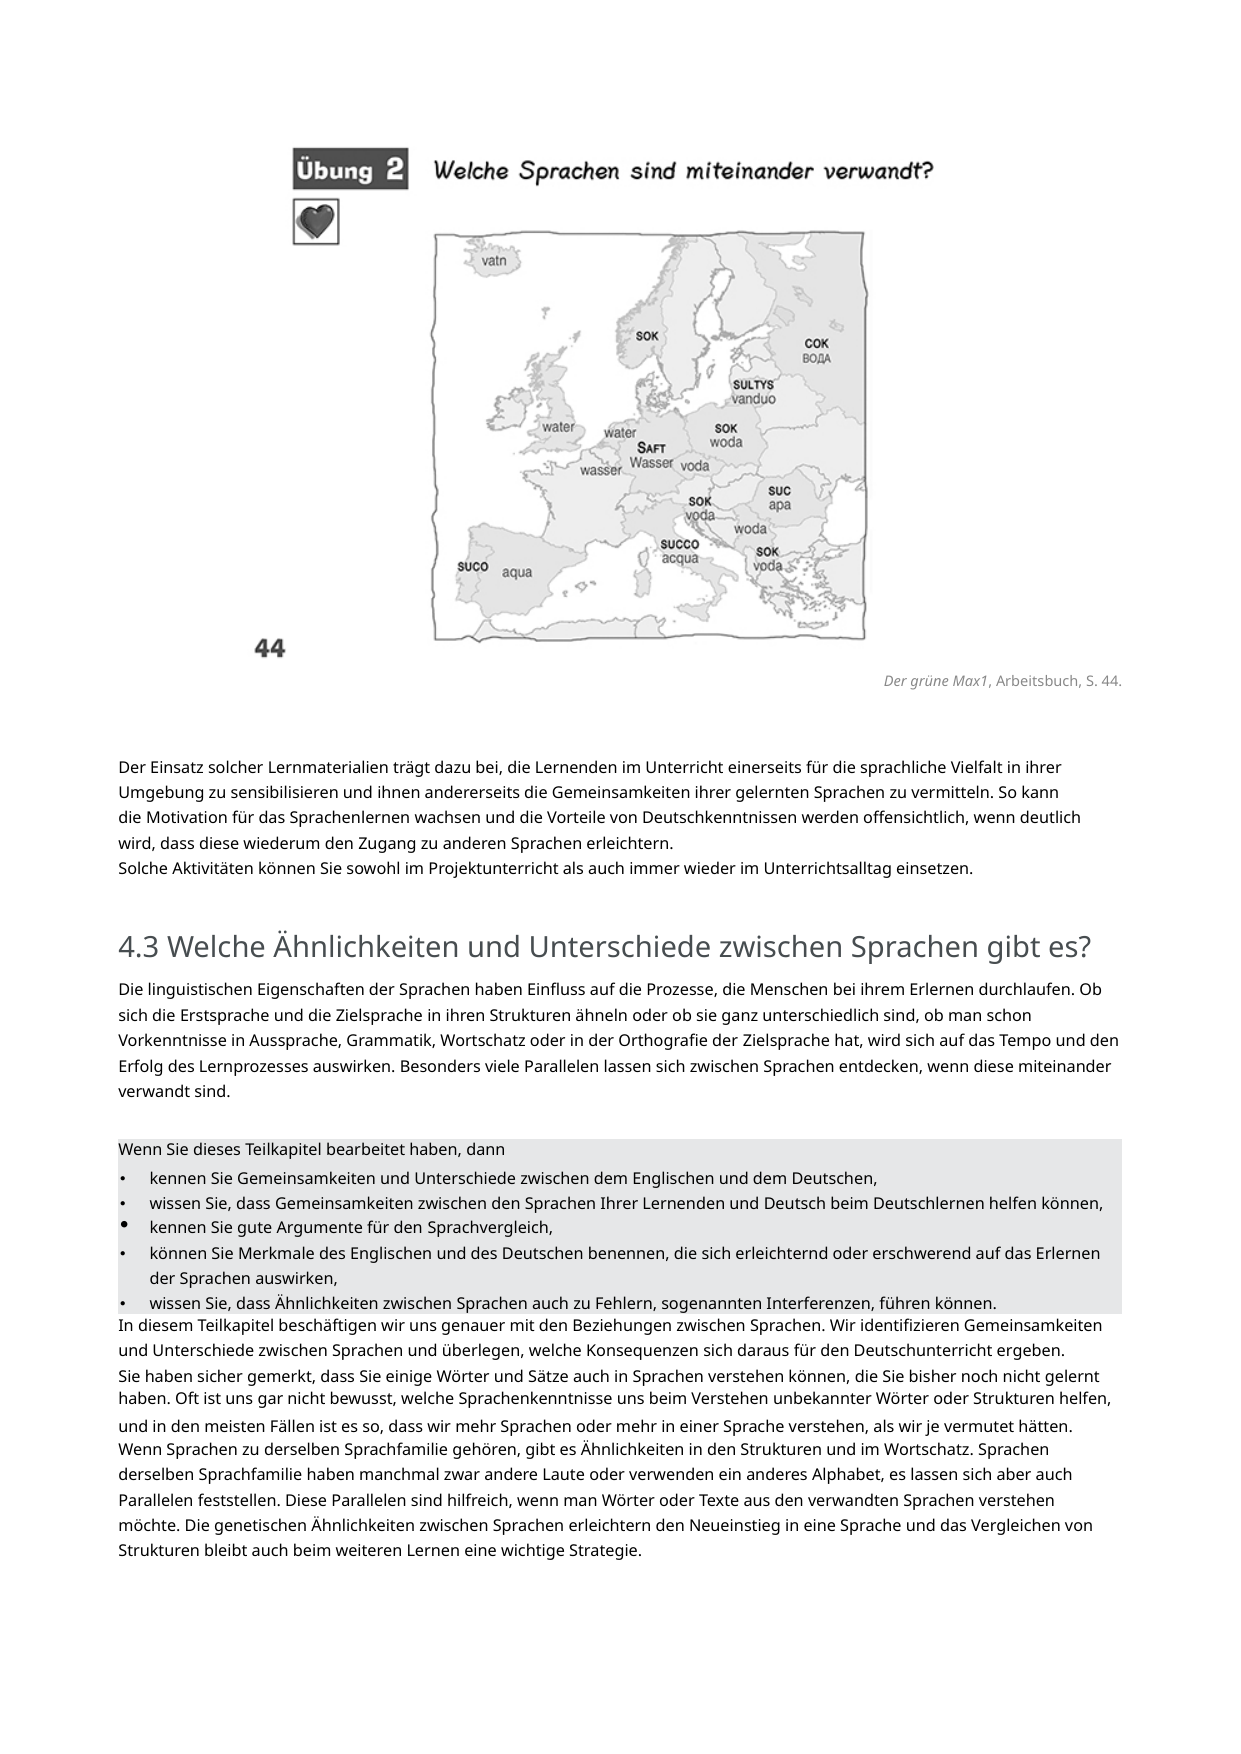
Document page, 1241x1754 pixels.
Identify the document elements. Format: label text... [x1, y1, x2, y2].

text Wenn Sprachen zu derselben Sprachfamilie gehören, gibt es Ähnlichkeiten in den Strukturen und im Wortschatz. Sprachen derselben Sprachfamilie haben manchmal zwar andere Laute oder verwenden ein anderes Alphabet, es lassen sich aber auch Parallelen feststellen. Diese Parallelen sind hilfreich, wenn man Wörter oder Texte aus den verwandten Sprachen verstehen möchte. Die genetischen Ähnlichkeiten zwischen Sprachen erleichtern den Neueinstieg in eine Sprache und das Vergleichen von Strukturen bleibt auch beim weiteren Lernen eine wichtige Strategie. [118, 1438, 1122, 1562]
picture [226, 118, 1014, 667]
text Wenn Sie dieses Teilkapitel bearbeitet haben, dann [118, 1138, 1122, 1161]
text Der Einsatz solcher Lernmaterialien trägt dazu bei, die Lernenden im Unterricht einerseits für die sprachliche Vielfalt in ihrer Umgebung zu sensibilisieren und ihnen andererseits die Gemeinsamkeiten ihrer gelernten Sprachen zu vermitteln. So kann die Motivation für das Sprachenlernen wachsen und die Vorteile von Deutschkenntnissen werden offensichtlich, wenn deutlich wird, dass diese wiederum den Zugang zu anderen Sprachen erleichtern. [118, 756, 1122, 854]
list kennen Sie gute Argumente für den Sprachvergleich, [120, 1214, 1122, 1239]
list können Sie Merkmale des Englischen und des Deutschen benennen, die sich erleichternd oder erschwerend auf das Erlernen der Sprachen auswirken, [120, 1239, 1122, 1289]
list wissen Sie, dass Ähnlichkeiten zwischen Sprachen auch zu Fehlern, sogenannten Interferenzen, führen können. [120, 1289, 1122, 1314]
text Die linguistischen Eigenschaften der Sprachen haben Einfluss auf die Prozesse, die Menschen bei ihrem Erlernen durchlaufen. Ob sich die Erstsprache und die Zielsprache in ihren Strukturen ähneln oder ob sie ganz unterschiedlich sind, ob man schon Vorkenntnisse in Aussprache, Grammatik, Wortschatz oder in der Orthografie der Zielsprache hat, wird sich auf das Tempo und den Erfolg des Lernprozesses auswirken. Besonders viele Parallelen lassen sich zwischen Sprachen entdecken, wenn diese miteinander verwandt sind. [118, 978, 1122, 1102]
text Der grüne Max1, Arbeitsbuch, S. 44. [118, 671, 1122, 691]
subtitle 4.3 Welche Ähnlichkeiten und Unterschiede zwischen Sprachen gibt es? [118, 926, 1122, 966]
text Sie haben sicher gemerkt, dass Sie einige Wörter und Sätze auch in Sprachen verstehen können, die Sie bisher noch nicht gelernt haben. Oft ist uns gar nicht bewusst, welche Sprachenkenntnisse uns beim Verstehen unbekannter Wörter oder Strukturen helfen, und in den meisten Fällen ist es so, dass wir mehr Sprachen oder mehr in einer Sprache verstehen, als wir je vermutet hätten. [118, 1365, 1122, 1438]
list wissen Sie, dass Gemeinsamkeiten zwischen den Sprachen Ihrer Lernenden und Deutsch beim Deutschlernen helfen können, [120, 1189, 1122, 1214]
text In diesem Teilkapitel beschäftigen wir uns genauer mit den Beziehungen zwischen Sprachen. Wir identifizieren Gemeinsamkeiten und Unterschiede zwischen Sprachen und überlegen, welche Konsequenzen sich daraus für den Deutschunterricht ergeben. [118, 1314, 1122, 1361]
list kennen Sie Gemeinsamkeiten und Unterschiede zwischen dem Englischen und dem Deutschen, [120, 1164, 1122, 1189]
text Solche Aktivitäten können Sie sowohl im Projektunterricht als auch immer wieder im Unterrichtsalltag einsetzen. [118, 857, 1122, 879]
